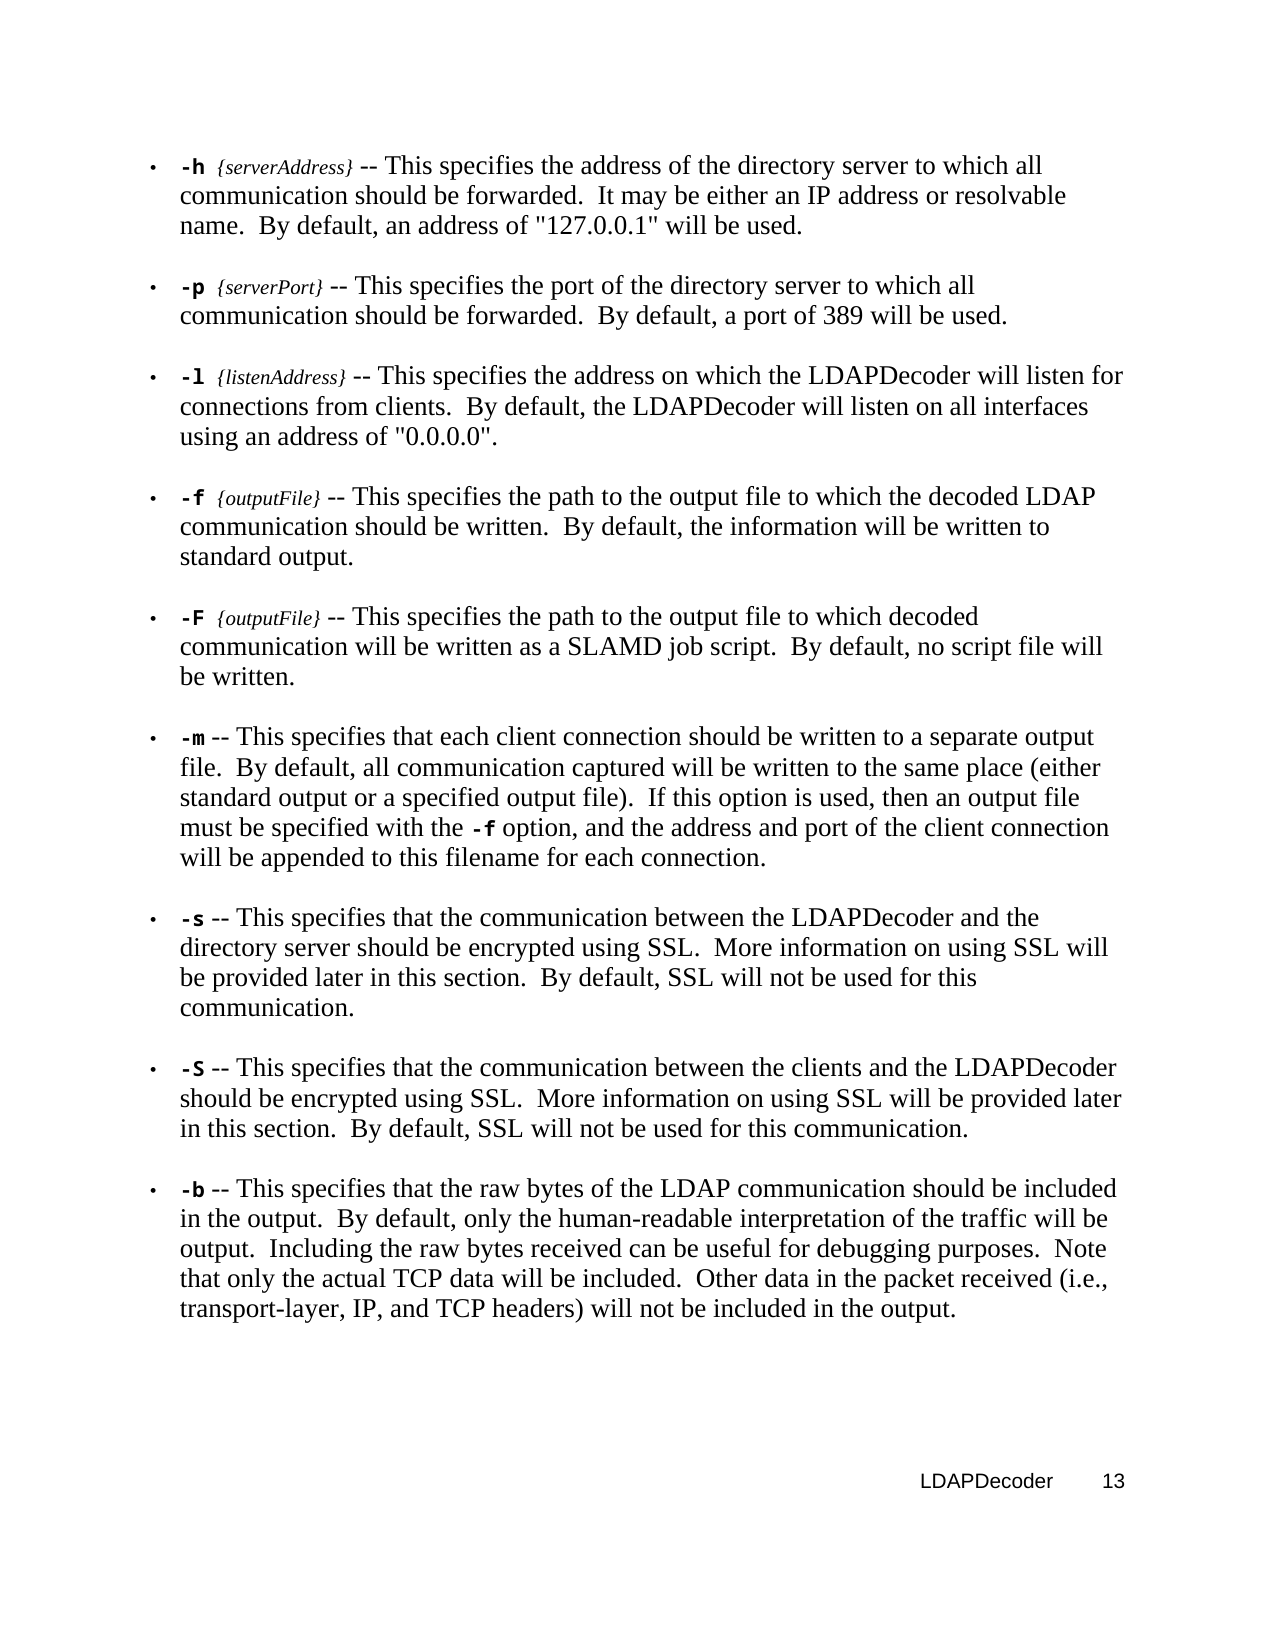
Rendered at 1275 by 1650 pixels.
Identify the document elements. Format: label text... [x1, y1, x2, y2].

list -l {listenAddress} -- This specifies the address on which the LDAPDecoder will listen for connections from clients. By default, the LDAPDecoder will listen on all interfaces using an address of "0.0.0.0". [150, 361, 1125, 451]
list -h {serverAddress} -- This specifies the address of the directory server to which all communication should be forwarded. It may be either an IP address or resolvable name. By default, an address of "127.0.0.1" will be used. [150, 150, 1125, 240]
list -p {serverPort} -- This specifies the port of the directory server to which all communication should be forwarded. By default, a port of 389 will be used. [150, 270, 1125, 331]
list -F {outputFile} -- This specifies the path to the output file to which decoded communication will be written as a SLAMD job script. By default, no script file will be written. [150, 601, 1125, 692]
list -m -- This specifies that each client connection should be written to a separate output file. By default, all communication captured will be written to the same place (either standard output or a specified output file). If this option is used, then an output file must be specified with the -f option, and the address and port of the client connection will be appended to this filename for each connection. [150, 722, 1125, 872]
list -S -- This specifies that the communication between the clients and the LDAPDecoder should be encrypted using SSL. More information on using SSL will be provided later in this section. By default, SSL will not be used for this communication. [150, 1052, 1125, 1143]
list -s -- This specifies that the communication between the LDAPDecoder and the directory server should be encrypted using SSL. More information on using SSL will be provided later in this section. By default, SSL will not be used for this communication. [150, 902, 1125, 1022]
list -b -- This specifies that the raw bytes of the LDAP communication should be included in the output. By default, only the human-readable interpretation of the traffic will be output. Including the raw bytes received can be useful for debugging purposes. Note that only the actual TCP data will be included. Other data in the packet received (i.e., transport-layer, IP, and TCP headers) will not be included in the output. [150, 1173, 1125, 1323]
list -f {outputFile} -- This specifies the path to the output file to which the decoded LDAP communication should be written. By default, the information will be written to standard output. [150, 481, 1125, 571]
